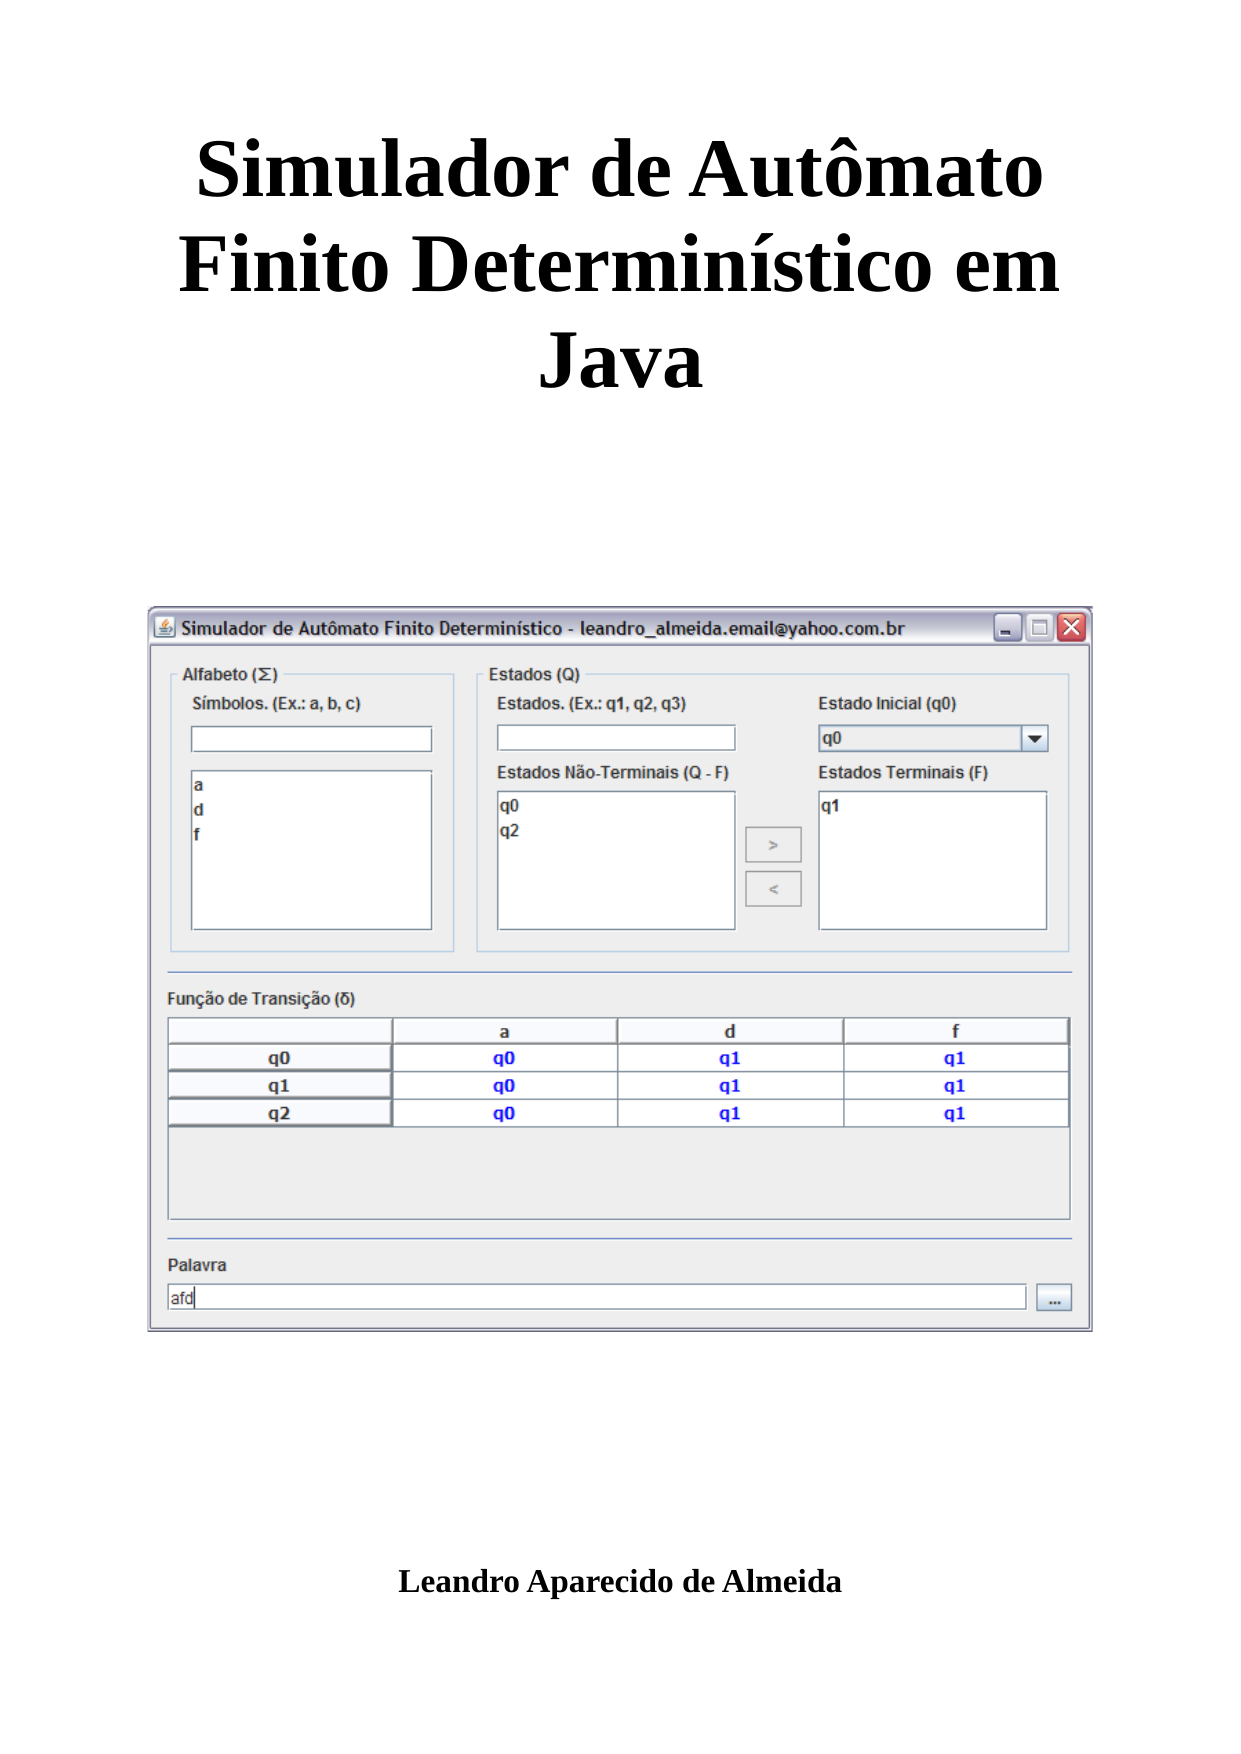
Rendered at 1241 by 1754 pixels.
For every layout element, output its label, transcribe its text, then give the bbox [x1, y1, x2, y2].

picture [147, 606, 1093, 1332]
text Leandro Aparecido de Almeida [118, 1561, 1122, 1600]
text Simulador de Autômato Finito Determinístico em Java [118, 118, 1122, 406]
